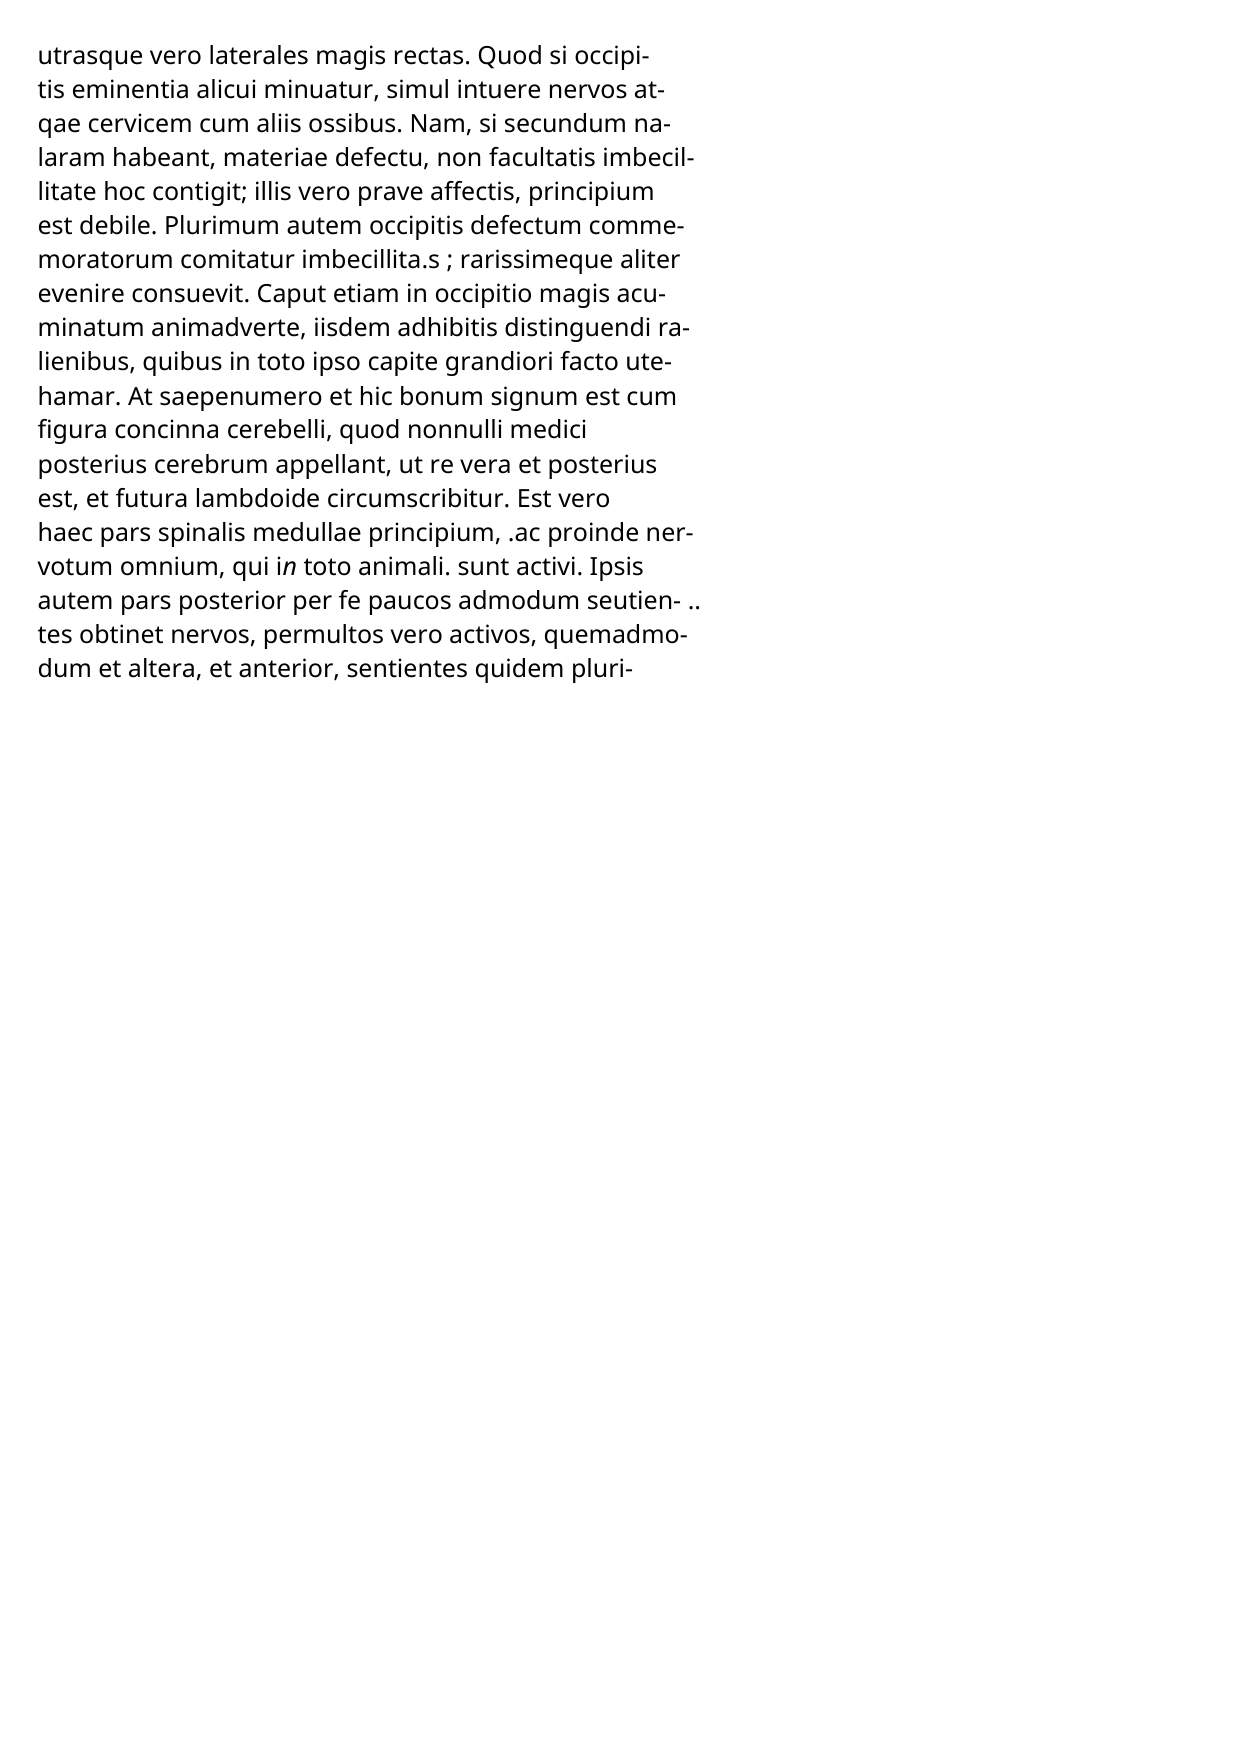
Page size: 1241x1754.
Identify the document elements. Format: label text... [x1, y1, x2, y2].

text utrasque vero laterales magis rectas. Quod si occipi- tis eminentia alicui minuatur, simul intuere nervos at- qae cervicem cum aliis ossibus. Nam, si secundum na- laram habeant, materiae defectu, non facultatis imbecil- litate hoc contigit; illis vero prave affectis, principium est debile. Plurimum autem occipitis defectum comme- moratorum comitatur imbecillita.s ; rarissimeque aliter evenire consuevit. Caput etiam in occipitio magis acu- minatum animadverte, iisdem adhibitis distinguendi ra- lienibus, quibus in toto ipso capite grandiori facto ute- hamar. At saepenumero et hic bonum signum est cum figura concinna cerebelli, quod nonnulli medici posterius cerebrum appellant, ut re vera et posterius est, et futura lambdoide circumscribitur. Est vero haec pars spinalis medullae principium, .ac proinde ner- votum omnium, qui in toto animali. sunt activi. Ipsis autem pars posterior per fe paucos admodum seutien- .. tes obtinet nervos, permultos vero activos, quemadmo- dum et altera, et anterior, sentientes quidem pluri- [37, 37, 1203, 685]
